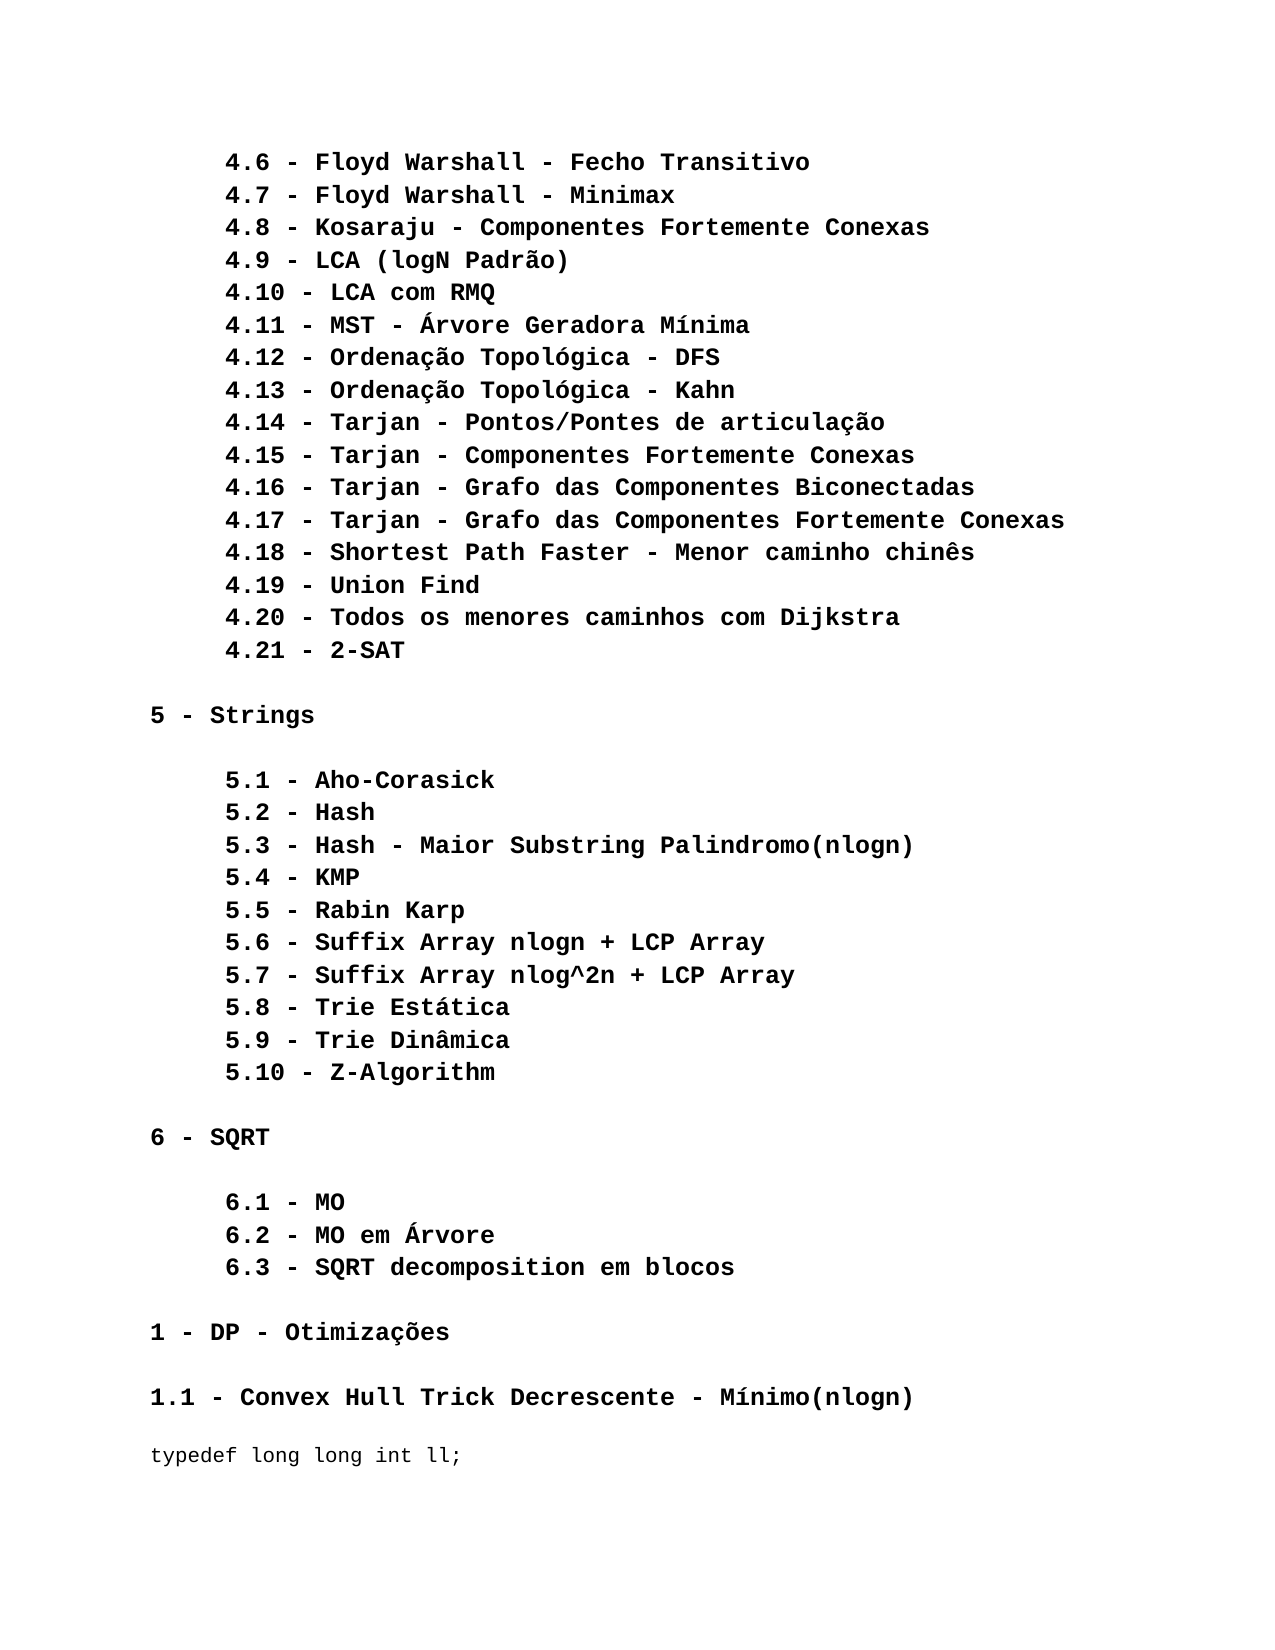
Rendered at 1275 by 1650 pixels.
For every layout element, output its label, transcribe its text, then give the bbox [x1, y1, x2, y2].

text 5.1 - Aho-Corasick [150, 767, 1125, 796]
text 6 - SQRT [150, 1125, 1125, 1153]
text 5.10 - Z-Algorithm [150, 1060, 1125, 1088]
text 6.1 - MO [150, 1190, 1125, 1218]
text typedef long long int ll; [150, 1445, 1125, 1468]
text 1.1 - Convex Hull Trick Decrescente - Mínimo(nlogn) [150, 1385, 1125, 1413]
text 5.3 - Hash - Maior Substring Palindromo(nlogn) [150, 832, 1125, 861]
text 4.9 - LCA (logN Padrão) [150, 247, 1125, 276]
text 4.8 - Kosaraju - Componentes Fortemente Conexas [150, 215, 1125, 243]
text 4.15 - Tarjan - Componentes Fortemente Conexas [225, 442, 1125, 471]
text 5.2 - Hash [150, 800, 1125, 828]
text 4.14 - Tarjan - Pontos/Pontes de articulação [150, 410, 1125, 438]
text 6.3 - SQRT decomposition em blocos [150, 1255, 1125, 1283]
text 6.2 - MO em Árvore [150, 1222, 1125, 1251]
text 4.21 - 2-SAT [150, 637, 1125, 666]
text 4.20 - Todos os menores caminhos com Dijkstra [150, 605, 1125, 633]
text 5 - Strings [150, 702, 1125, 731]
text 5.5 - Rabin Karp [150, 897, 1125, 926]
text 4.11 - MST - Árvore Geradora Mínima [150, 312, 1125, 341]
text 1 - DP - Otimizações [150, 1320, 1125, 1348]
text 5.9 - Trie Dinâmica [150, 1027, 1125, 1056]
text 5.7 - Suffix Array nlog^2n + LCP Array [150, 962, 1125, 991]
text 4.17 - Tarjan - Grafo das Componentes Fortemente Conexas [225, 507, 1125, 536]
text 4.7 - Floyd Warshall - Minimax [150, 182, 1125, 211]
text 5.6 - Suffix Array nlogn + LCP Array [150, 930, 1125, 958]
text 4.16 - Tarjan - Grafo das Componentes Biconectadas [225, 475, 1125, 503]
text 4.12 - Ordenação Topológica - DFS [150, 345, 1125, 373]
text 4.6 - Floyd Warshall - Fecho Transitivo [150, 150, 1125, 178]
text 4.19 - Union Find [150, 572, 1125, 601]
text 4.10 - LCA com RMQ [150, 280, 1125, 308]
text 4.18 - Shortest Path Faster - Menor caminho chinês [225, 540, 1125, 568]
text 5.4 - KMP [150, 865, 1125, 893]
text 5.8 - Trie Estática [150, 995, 1125, 1023]
text 4.13 - Ordenação Topológica - Kahn [150, 377, 1125, 406]
